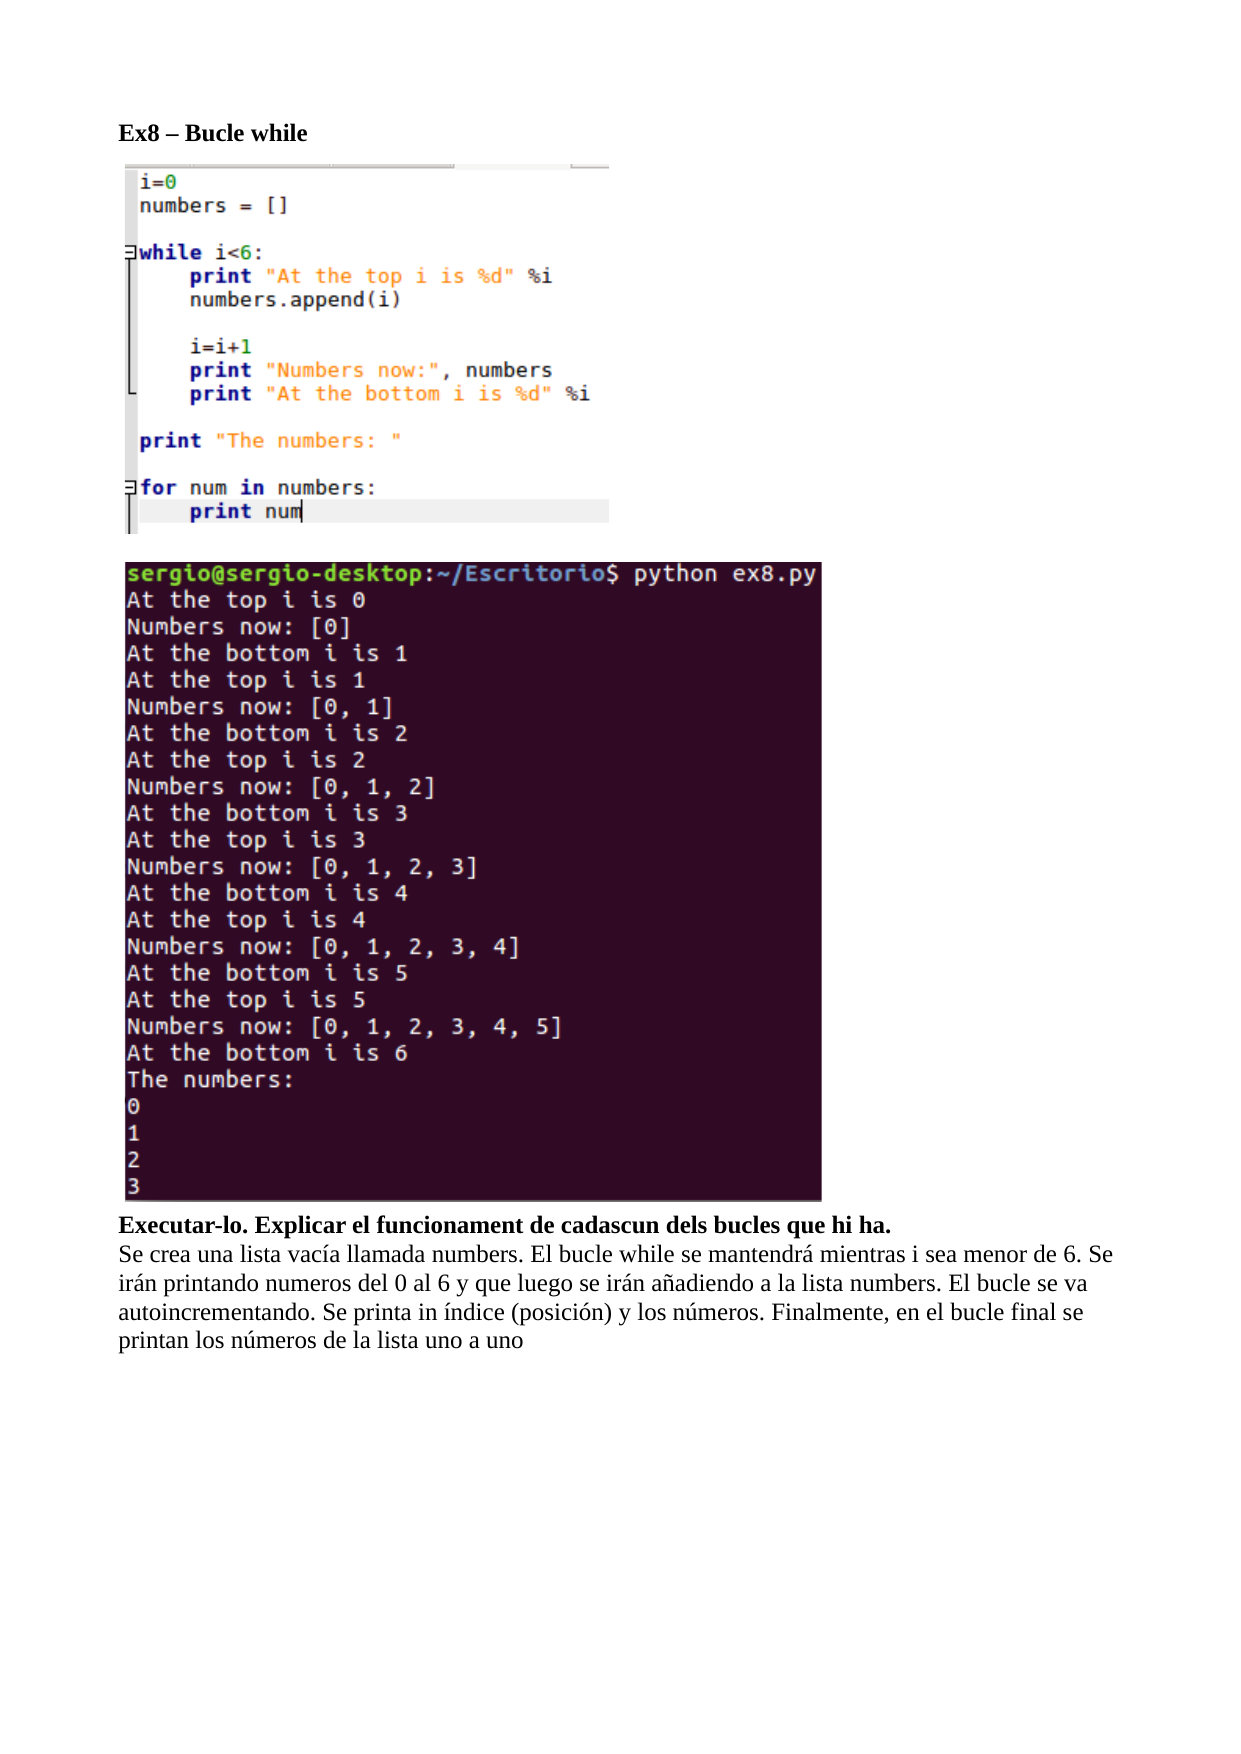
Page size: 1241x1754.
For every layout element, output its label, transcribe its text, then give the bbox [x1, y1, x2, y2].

text Ex8 – Bucle while [118, 118, 1122, 147]
text Se crea una lista vacía llamada numbers. El bucle while se mantendrá mientras i sea menor de 6. Se irán printando numeros del 0 al 6 y que luego se irán añadiendo a la lista numbers. El bucle se va autoincrementando. Se printa in índice (posición) y los números. Finalmente, en el bucle final se printan los números de la lista uno a uno [118, 1239, 1122, 1354]
picture [124, 164, 610, 534]
text Executar-lo. Explicar el funcionament de cadascun dels bucles que hi ha. [118, 1211, 1122, 1239]
picture [124, 562, 822, 1202]
